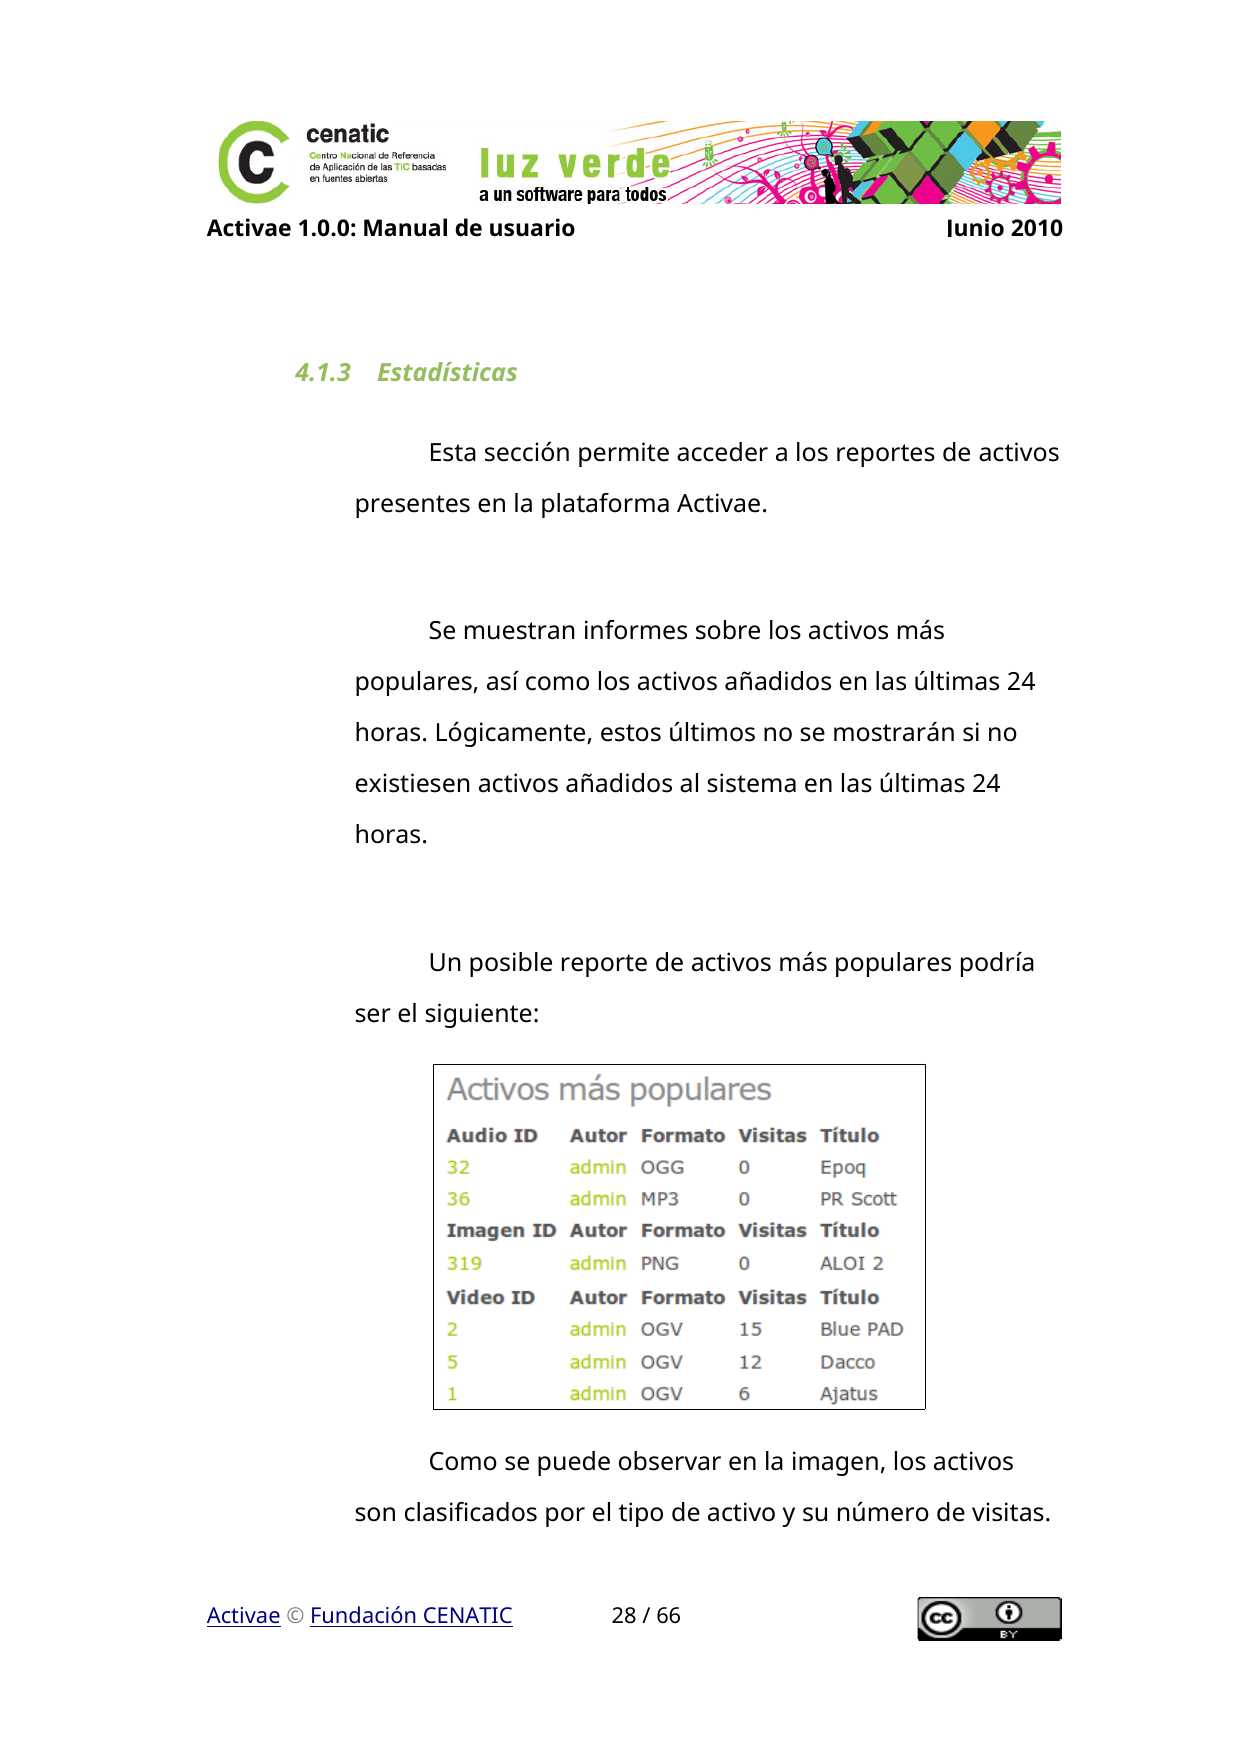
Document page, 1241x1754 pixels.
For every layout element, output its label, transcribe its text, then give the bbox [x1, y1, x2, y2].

text Como se puede observar en la imagen, los activos son clasificados por el tipo de activo y su número de visitas. [354, 1443, 1063, 1528]
picture [917, 1597, 1062, 1641]
picture [436, 1066, 922, 1407]
picture [211, 121, 1061, 204]
subtitle Estadísticas [207, 354, 1063, 388]
text Un posible reporte de activos más populares podría ser el siguiente: [354, 944, 1063, 1029]
text Se muestran informes sobre los activos más populares, así como los activos añadidos en las últimas 24 horas. Lógicamente, estos últimos no se mostrarán si no existiesen activos añadidos al sistema en las últimas 24 horas. [354, 613, 1063, 851]
text Esta sección permite acceder a los reportes de activos presentes en la plataforma Activae. [354, 435, 1063, 520]
